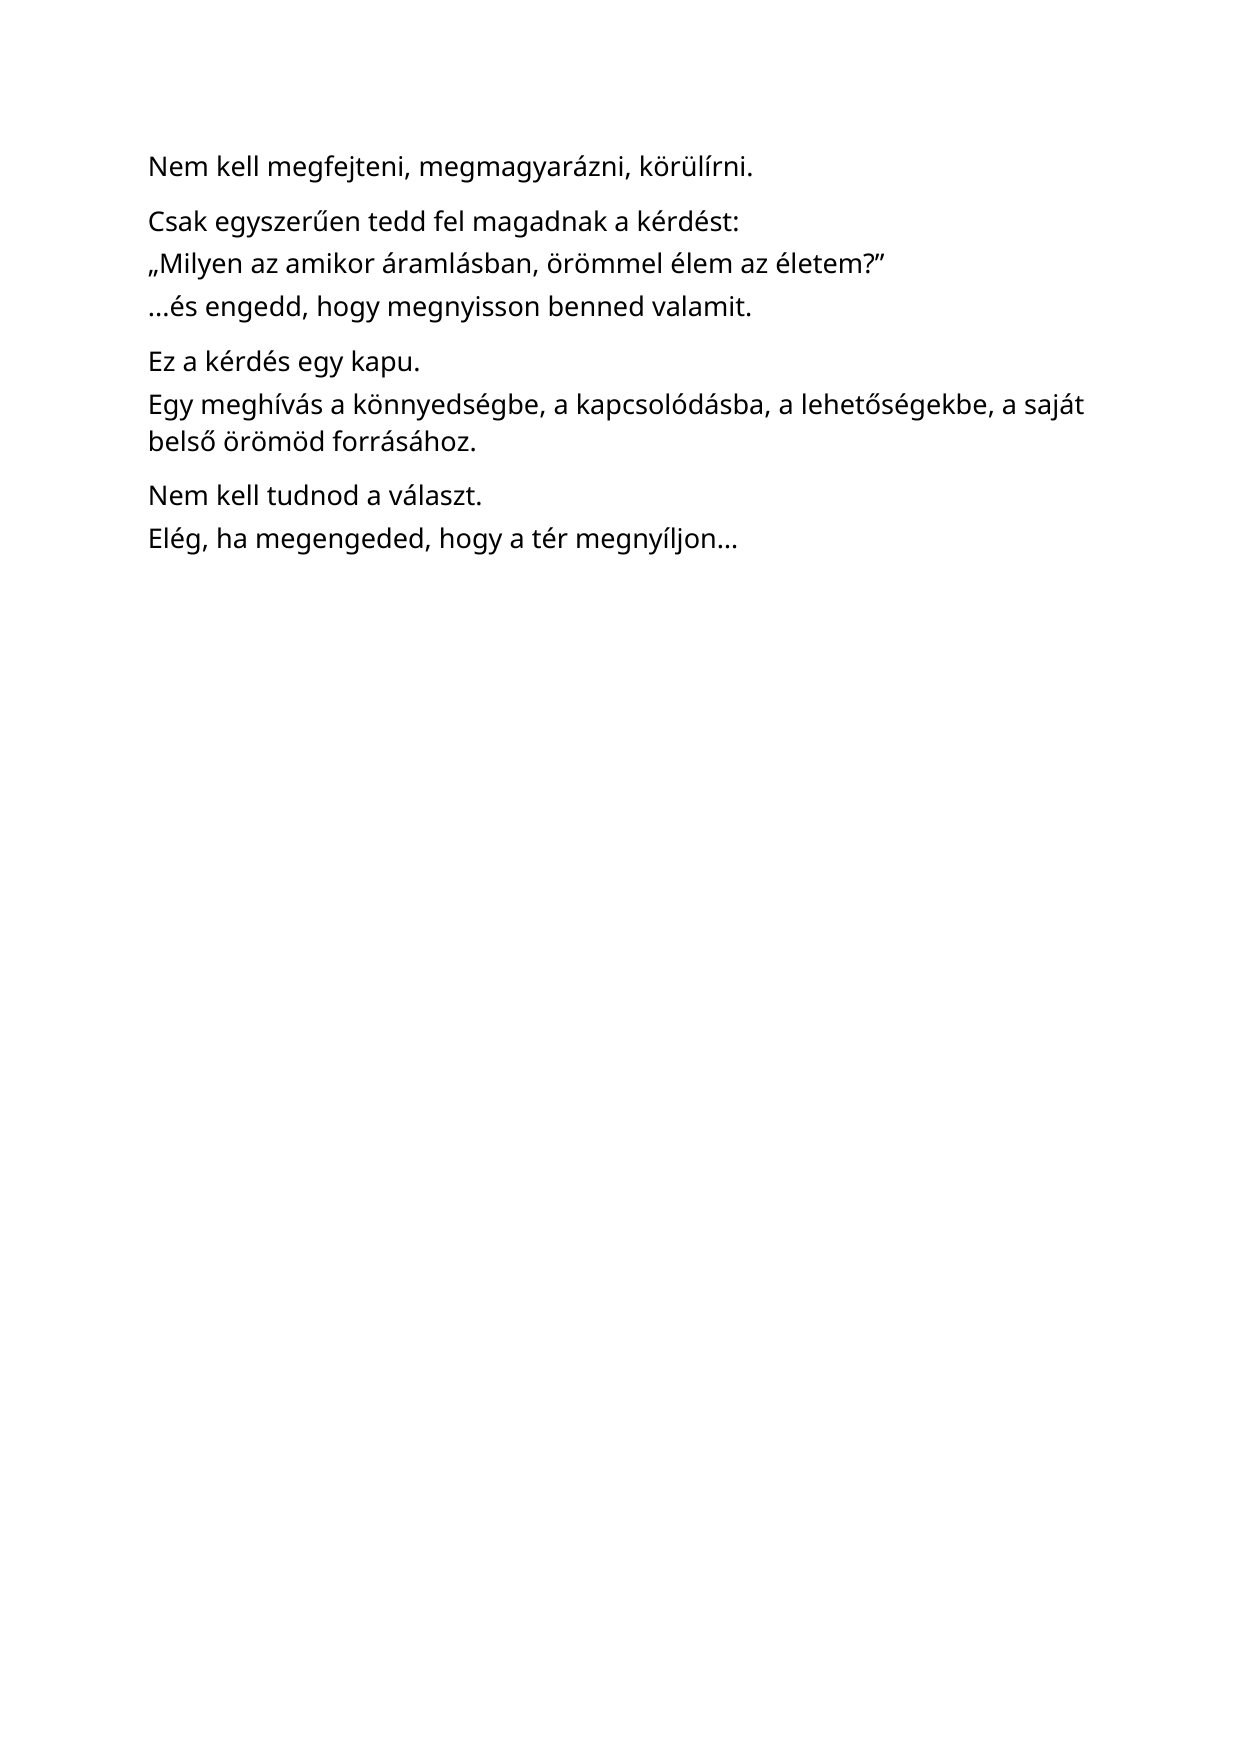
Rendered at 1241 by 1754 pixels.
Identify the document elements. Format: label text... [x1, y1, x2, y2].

text Nem kell megfejteni, megmagyarázni, körülírni. [148, 148, 1093, 184]
text Nem kell tudnod a választ. [148, 477, 1093, 513]
text Elég, ha megengeded, hogy a tér megnyíljon… [148, 519, 1093, 556]
text Ez a kérdés egy kapu. [148, 342, 1093, 379]
text Csak egyszerűen tedd fel magadnak a kérdést: [148, 202, 1093, 239]
text Egy meghívás a könnyedségbe, a kapcsolódásba, a lehetőségekbe, a saját belső örömöd forrásához. [148, 385, 1093, 459]
text ...és engedd, hogy megnyisson benned valamit. [148, 288, 1093, 325]
text „Milyen az amikor áramlásban, örömmel élem az életem?” [148, 245, 1093, 282]
